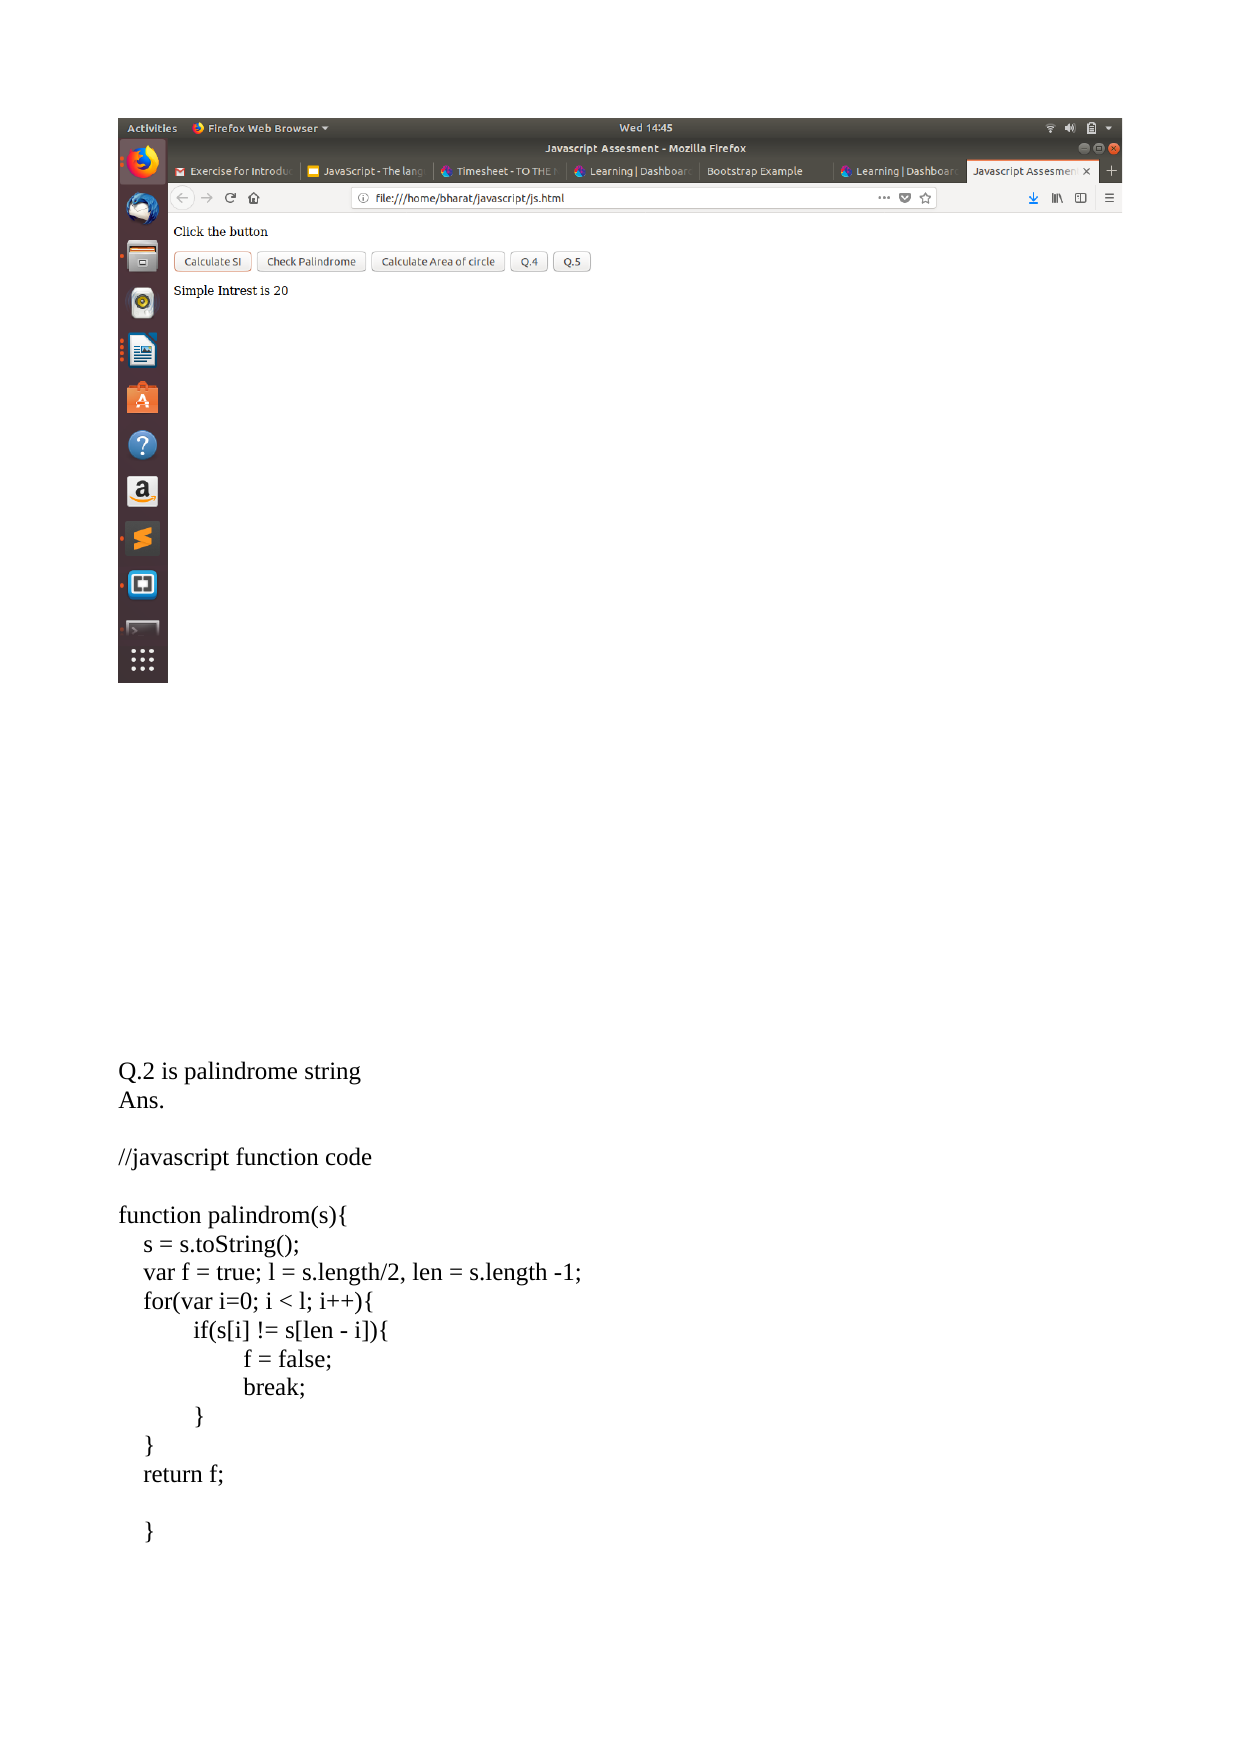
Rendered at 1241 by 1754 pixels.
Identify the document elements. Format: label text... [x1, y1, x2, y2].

text if(s[i] != s[len - i]){ [118, 1315, 1122, 1344]
text } [118, 1516, 1122, 1545]
text } [118, 1430, 1122, 1459]
text function palindrom(s){ [118, 1200, 1122, 1229]
text for(var i=0; i < l; i++){ [118, 1286, 1122, 1315]
text Ans. [118, 1085, 1122, 1114]
text Q.2 is palindrome string [118, 1056, 1122, 1085]
text f = false; [118, 1344, 1122, 1372]
text break; [118, 1372, 1122, 1401]
text s = s.toString(); [118, 1229, 1122, 1257]
text //javascript function code [118, 1142, 1122, 1171]
text } [118, 1401, 1122, 1430]
text var f = true; l = s.length/2, len = s.length -1; [118, 1257, 1122, 1286]
picture [118, 118, 1123, 683]
text return f; [118, 1459, 1122, 1487]
